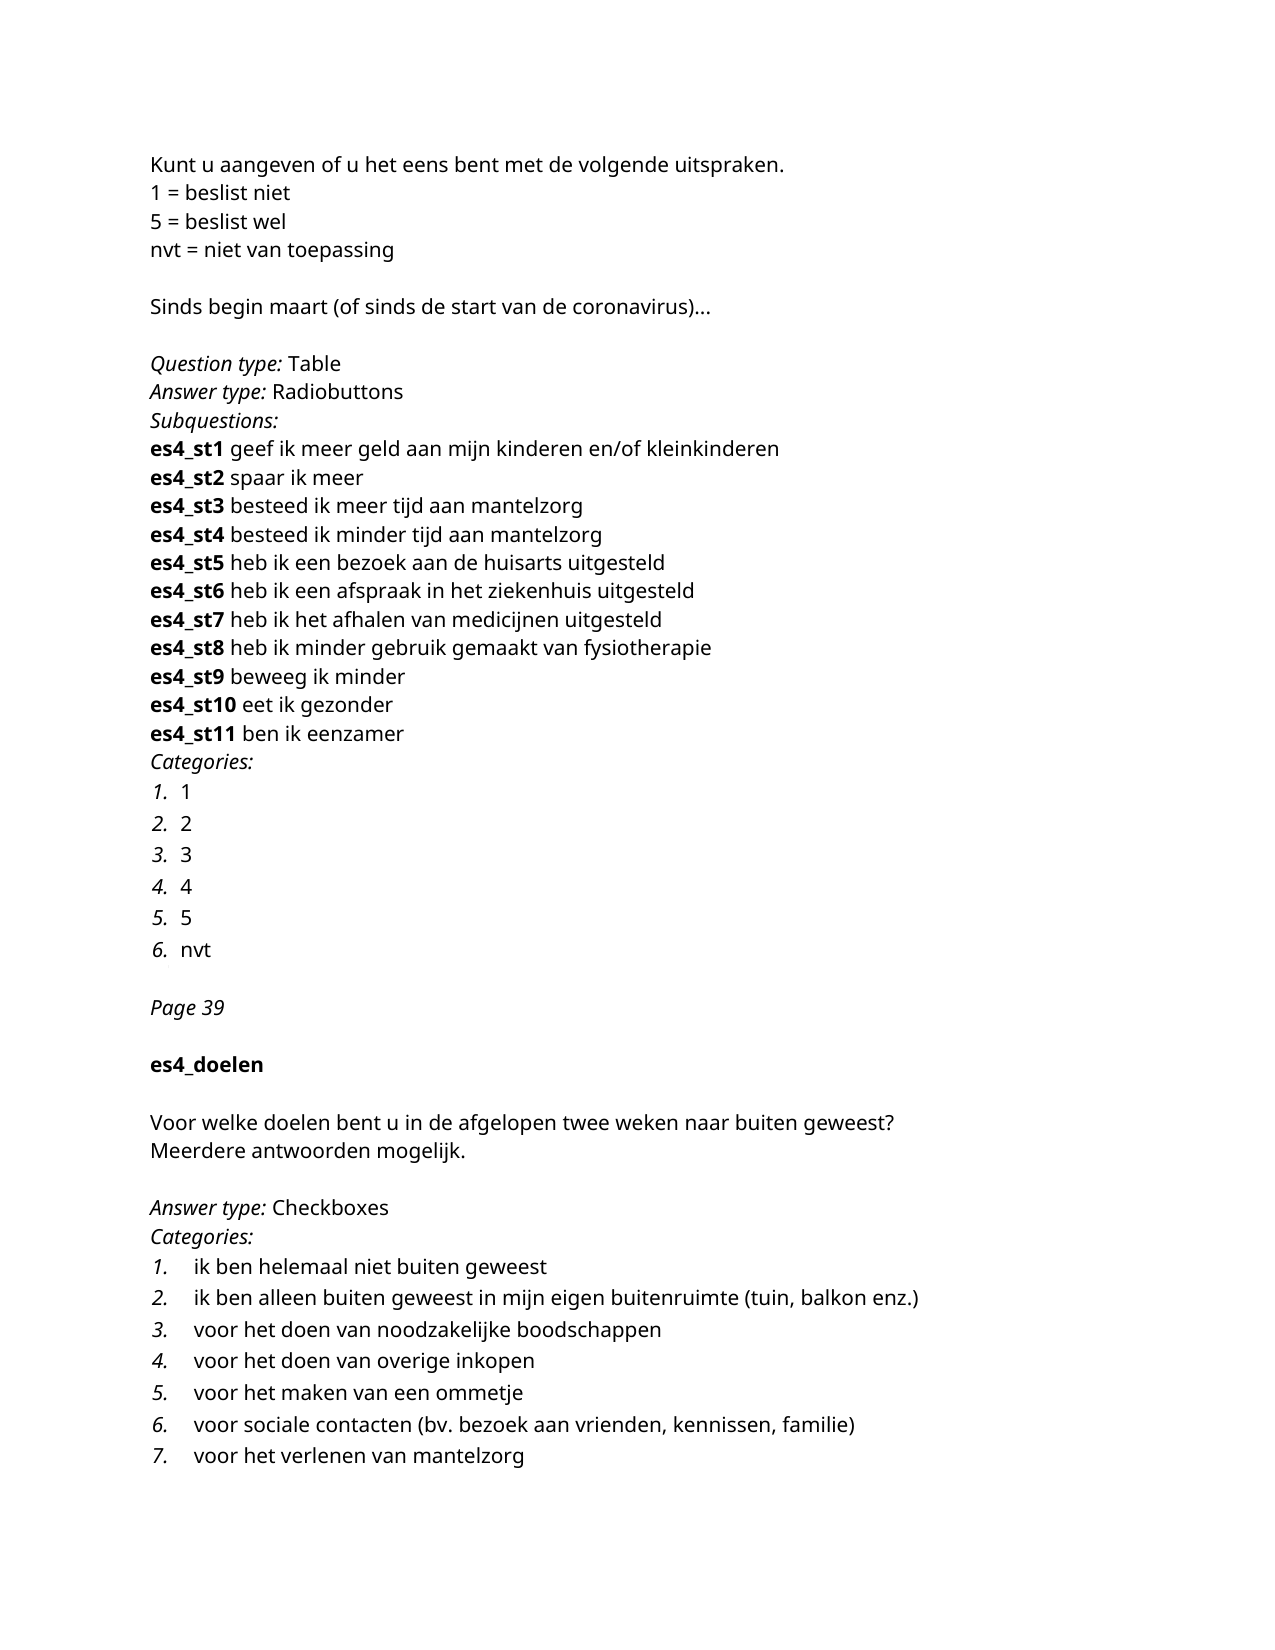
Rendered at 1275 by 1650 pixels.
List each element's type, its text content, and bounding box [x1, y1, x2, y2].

text Question type: Table [150, 349, 1125, 377]
table_cell 5 [179, 902, 220, 933]
text Categories: [150, 747, 1125, 776]
table_cell 6. [150, 1408, 192, 1440]
text Categories: [150, 1222, 1125, 1250]
text Answer type: Radiobuttons [150, 377, 1125, 406]
table_cell voor sociale contacten (bv. bezoek aan vrienden, kennissen, familie) [192, 1408, 988, 1440]
table_cell voor het doen van overige inkopen [192, 1345, 988, 1377]
table_cell 6. [150, 934, 178, 965]
table_cell 4 [179, 870, 220, 902]
table_cell 3 [179, 839, 220, 870]
table_header 1. [150, 1250, 192, 1282]
text Answer type: Checkboxes [150, 1193, 1125, 1222]
text Voor welke doelen bent u in de afgelopen twee weken naar buiten geweest? Meerdere antwoorden mogelijk. [150, 1108, 1125, 1165]
text Kunt u aangeven of u het eens bent met de volgende uitspraken. 1 = beslist niet 5 = beslist wel nvt = niet van toepassing Sinds begin maart (of sinds de start van de coronavirus)... [150, 150, 1125, 321]
table_header 1. [150, 776, 178, 807]
table_cell ik ben alleen buiten geweest in mijn eigen buitenruimte (tuin, balkon enz.) [192, 1282, 988, 1313]
table_cell 3. [150, 1314, 192, 1345]
table_header ik ben helemaal niet buiten geweest [192, 1250, 988, 1282]
table_header 1 [179, 776, 220, 807]
table_cell voor het verlenen van mantelzorg [192, 1440, 988, 1471]
table_cell voor het doen van noodzakelijke boodschappen [192, 1314, 988, 1345]
table_cell voor het maken van een ommetje [192, 1377, 988, 1408]
table_cell nvt [179, 934, 220, 965]
table_cell 4. [150, 1345, 192, 1377]
table_cell 5. [150, 902, 178, 933]
table_cell 3. [150, 839, 178, 870]
table_cell 4. [150, 870, 178, 902]
text Subquestions: es4_st1 geef ik meer geld aan mijn kinderen en/of kleinkinderen es4_st2 spaar ik meer es4_st3 besteed ik meer tijd aan mantelzorg es4_st4 besteed ik minder tijd aan mantelzorg es4_st5 heb ik een bezoek aan de huisarts uitgesteld es4_st6 heb ik een afspraak in het ziekenhuis uitgesteld es4_st7 heb ik het afhalen van medicijnen uitgesteld es4_st8 heb ik minder gebruik gemaakt van fysiotherapie es4_st9 beweeg ik minder es4_st10 eet ik gezonder es4_st11 ben ik eenzamer [150, 406, 1125, 747]
text Page 39 [150, 993, 1125, 1021]
table_cell 2. [150, 807, 178, 839]
table_cell 2 [179, 807, 220, 839]
table_cell 2. [150, 1282, 192, 1313]
table_cell 5. [150, 1377, 192, 1408]
table_cell 7. [150, 1440, 192, 1471]
subtitle es4_doelen [150, 1051, 1125, 1079]
